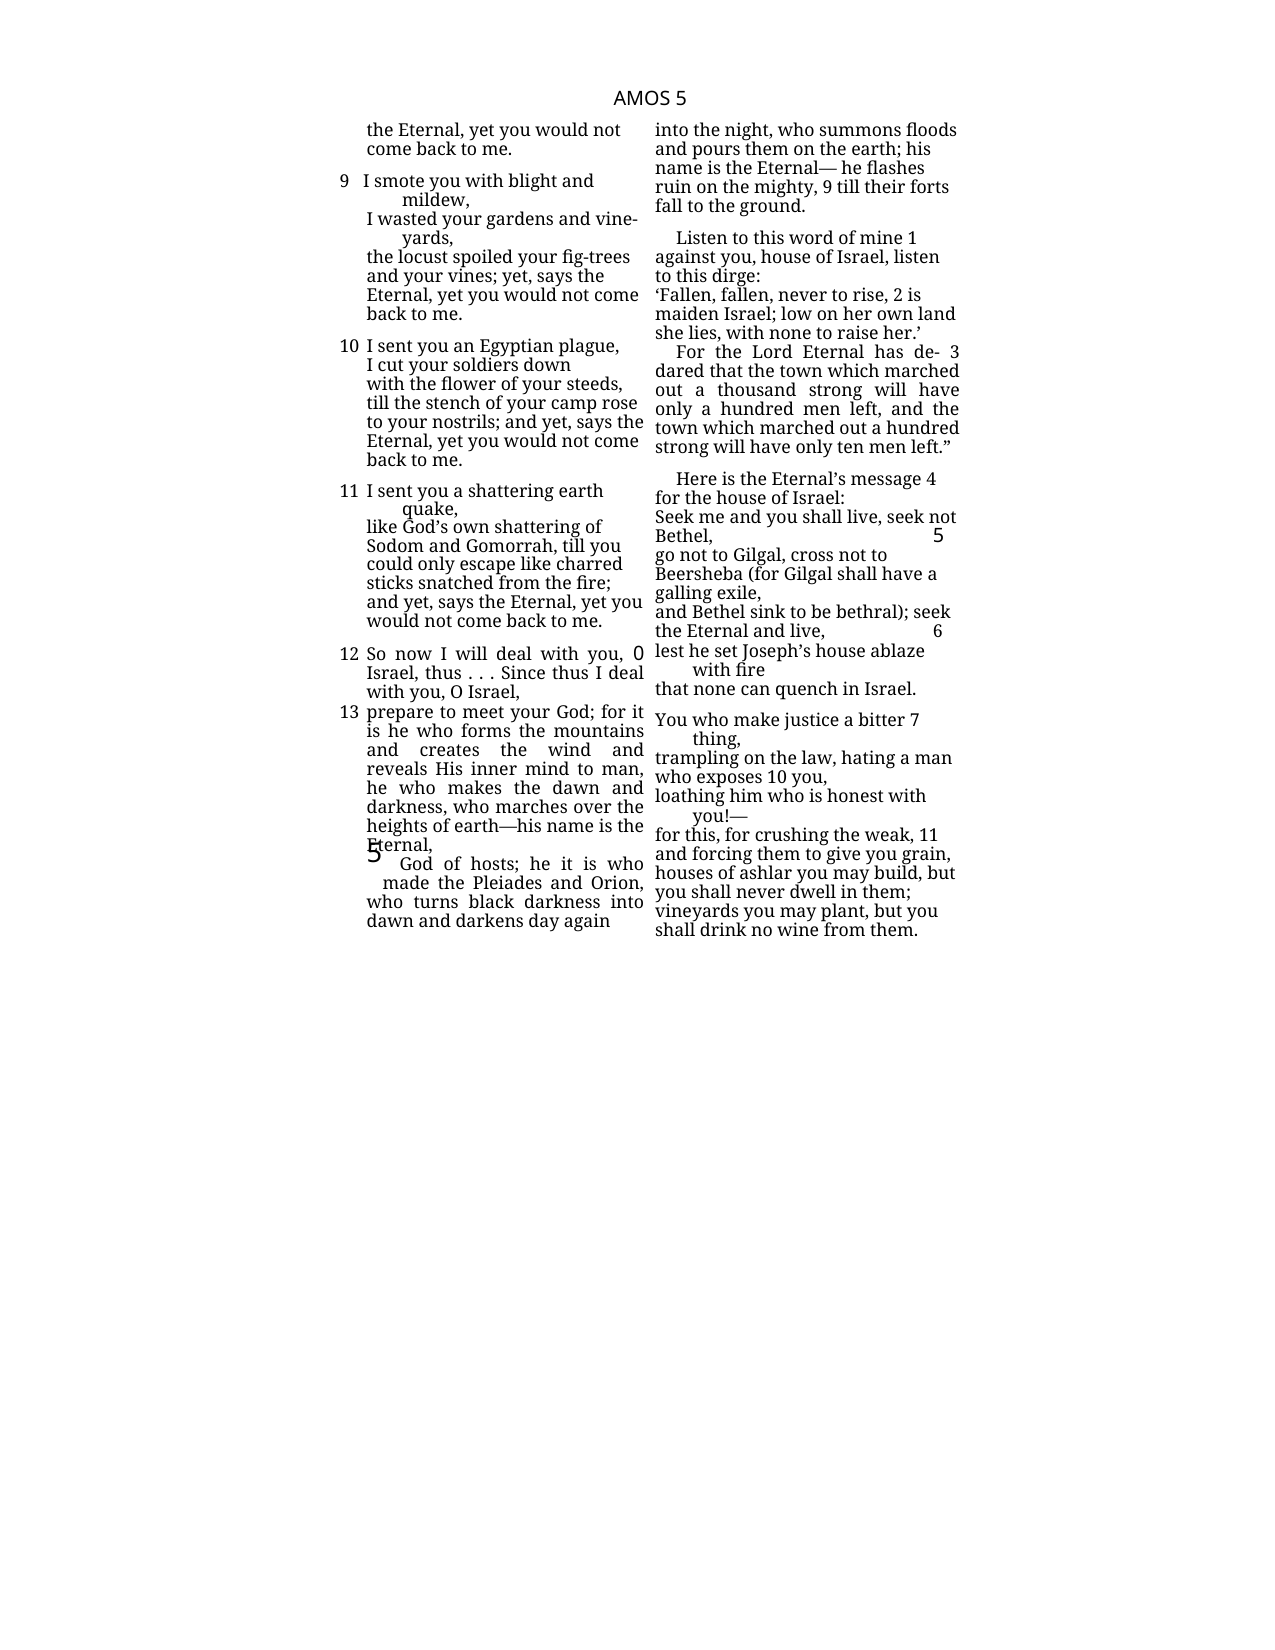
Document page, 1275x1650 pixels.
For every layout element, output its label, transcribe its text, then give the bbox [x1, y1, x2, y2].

text go not to Gilgal, cross not to Beersheba (for Gilgal shall have a galling exile, [655, 546, 960, 604]
list I sent you a shattering earth­ [339, 484, 644, 501]
list prepare to meet your God; for it is he who forms the mountains and creates the wind and reveals His inner mind to man, he who makes the dawn and darkness, who marches over the heights of earth—his name is the Eternal, [339, 703, 644, 855]
text mildew, [366, 191, 644, 210]
text the locust spoiled your fig-trees and your vines; yet, says the Eternal, yet you would not come back to me. [366, 248, 644, 324]
text and Bethel sink to be bethral); seek the Eternal and live, 6 [655, 604, 960, 642]
text trampling on the law, hating a man who exposes 10 you, [655, 749, 960, 788]
text quake, [366, 501, 644, 519]
text lest he set Joseph’s house ablaze with fire [655, 642, 960, 680]
text I cut your soldiers down [366, 356, 644, 375]
text the Eternal, yet you would not come back to me. [366, 121, 644, 159]
text I wasted your gardens and vine­yards, [366, 210, 644, 248]
text like God’s own shattering of Sodom and Gomorrah, till you could only escape like charred sticks snatched from the fire; [366, 519, 644, 593]
text Listen to this word of mine 1 against you, house of Israel, listen to this dirge: [655, 229, 960, 286]
text houses of ashlar you may build, but you shall never dwell in them; [655, 864, 960, 902]
text loathing him who is honest with you!— [655, 788, 960, 826]
list I sent you an Egyptian plague, [339, 337, 644, 356]
text You who make justice a bitter 7 thing, [655, 711, 960, 749]
text For the Lord Eternal has de- 3 dared that the town which marched out a thousand strong will have only a hundred men left, and the town which marched out a hundred strong will have only ten men left.” [655, 343, 960, 458]
text Here is the Eternal’s message 4 for the house of Israel: [655, 470, 960, 508]
text for this, for crushing the weak, 11 and forcing them to give you grain, [655, 826, 960, 864]
text that none can quench in Israel. [655, 680, 960, 699]
text 5 God of hosts; he it is who made the Pleiades and Orion, who turns black darkness into dawn and darkens day again [366, 855, 644, 932]
text Seek me and you shall live, seek not Bethel, 5 [655, 508, 960, 546]
text vineyards you may plant, but you shall drink no wine from them. [655, 902, 960, 940]
list I smote you with blight and [339, 172, 644, 191]
text with the flower of your steeds, till the stench of your camp rose to your nostrils; and yet, says the Eternal, yet you would not come back to me. [366, 375, 644, 470]
list So now I will deal with you, 0 Israel, thus . . . Since thus I deal with you, O Israel, [339, 644, 644, 703]
text ‘Fallen, fallen, never to rise, 2 is maiden Israel; low on her own land she lies, with none to raise her.’ [655, 286, 960, 343]
text into the night, who summons floods and pours them on the earth; his name is the Eternal— he flashes ruin on the mighty, 9 till their forts fall to the ground. [655, 121, 960, 216]
text and yet, says the Eternal, yet you would not come back to me. [366, 593, 644, 632]
